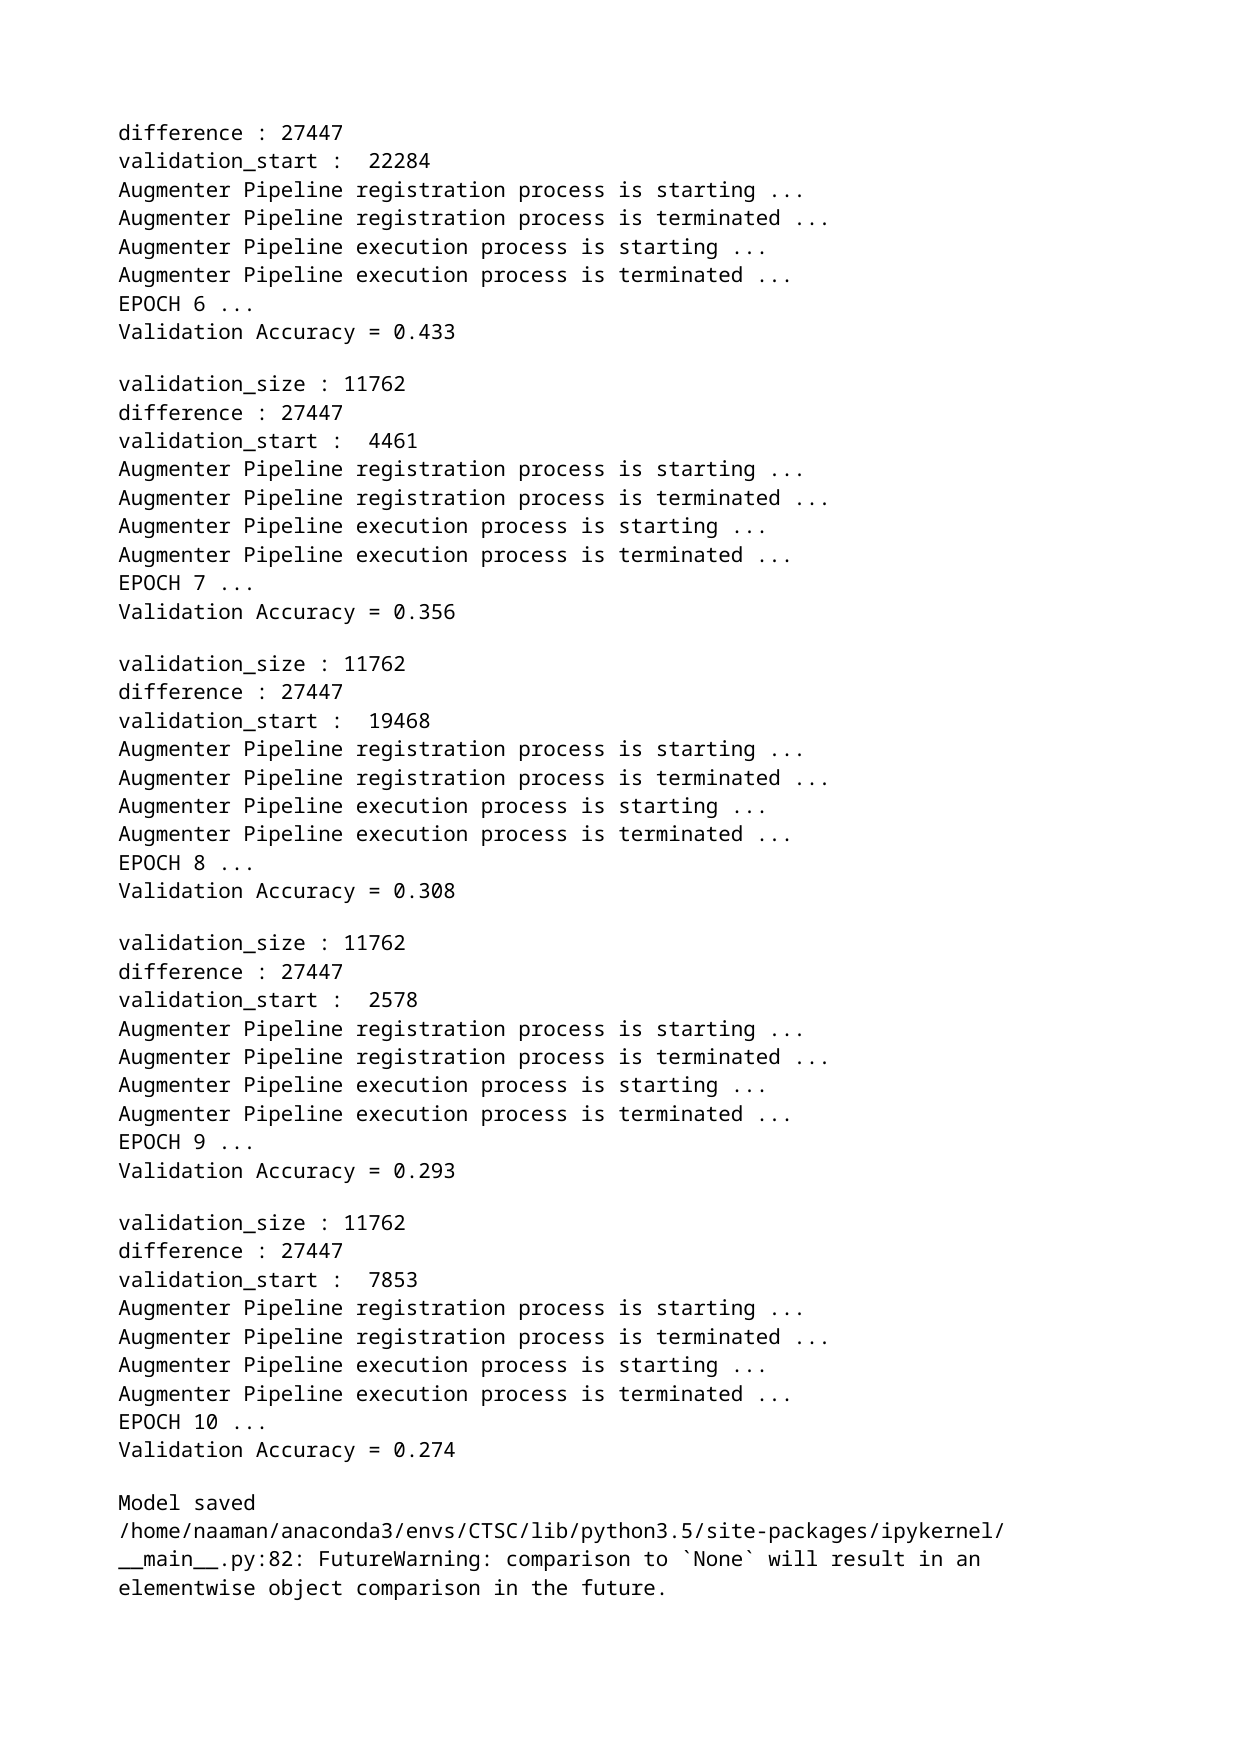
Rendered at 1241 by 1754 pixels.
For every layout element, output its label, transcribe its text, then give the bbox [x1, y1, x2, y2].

text EPOCH 8 ... [118, 848, 1122, 876]
text Augmenter Pipeline registration process is starting ... [118, 1293, 1122, 1322]
text Validation Accuracy = 0.293 [118, 1156, 1122, 1184]
text Model saved [118, 1488, 1122, 1516]
text Augmenter Pipeline execution process is starting ... [118, 1350, 1122, 1379]
text validation_size : 11762 [118, 928, 1122, 957]
text Augmenter Pipeline registration process is starting ... [118, 734, 1122, 763]
text Validation Accuracy = 0.274 [118, 1436, 1122, 1464]
text Augmenter Pipeline registration process is starting ... [118, 1014, 1122, 1042]
text Augmenter Pipeline execution process is starting ... [118, 1071, 1122, 1099]
text Augmenter Pipeline registration process is starting ... [118, 175, 1122, 203]
text validation_size : 11762 [118, 369, 1122, 398]
text EPOCH 10 ... [118, 1407, 1122, 1436]
text Augmenter Pipeline execution process is terminated ... [118, 540, 1122, 568]
text validation_size : 11762 [118, 649, 1122, 677]
text Augmenter Pipeline execution process is starting ... [118, 511, 1122, 540]
text Augmenter Pipeline registration process is terminated ... [118, 203, 1122, 232]
text EPOCH 7 ... [118, 568, 1122, 597]
text difference : 27447 [118, 677, 1122, 706]
text difference : 27447 [118, 1236, 1122, 1265]
text Augmenter Pipeline registration process is starting ... [118, 454, 1122, 483]
text difference : 27447 [118, 957, 1122, 985]
text Augmenter Pipeline registration process is terminated ... [118, 763, 1122, 791]
text validation_start : 2578 [118, 985, 1122, 1014]
text Validation Accuracy = 0.308 [118, 876, 1122, 905]
text difference : 27447 [118, 398, 1122, 426]
text Validation Accuracy = 0.356 [118, 597, 1122, 625]
text validation_start : 19468 [118, 706, 1122, 734]
text difference : 27447 [118, 118, 1122, 147]
text Augmenter Pipeline registration process is terminated ... [118, 1042, 1122, 1071]
text Augmenter Pipeline execution process is starting ... [118, 232, 1122, 260]
text Augmenter Pipeline registration process is terminated ... [118, 1322, 1122, 1350]
text Augmenter Pipeline execution process is terminated ... [118, 819, 1122, 848]
text validation_start : 22284 [118, 147, 1122, 175]
text Augmenter Pipeline execution process is terminated ... [118, 260, 1122, 289]
text Augmenter Pipeline execution process is starting ... [118, 791, 1122, 819]
text validation_start : 7853 [118, 1265, 1122, 1293]
text validation_start : 4461 [118, 426, 1122, 454]
text Augmenter Pipeline execution process is terminated ... [118, 1099, 1122, 1127]
text /home/naaman/anaconda3/envs/CTSC/lib/python3.5/site-packages/ipykernel/__main__.py:82: FutureWarning: comparison to `None` will result in an elementwise object comparison in the future. [118, 1516, 1122, 1601]
text Augmenter Pipeline execution process is terminated ... [118, 1379, 1122, 1407]
text Validation Accuracy = 0.433 [118, 317, 1122, 346]
text EPOCH 6 ... [118, 289, 1122, 317]
text validation_size : 11762 [118, 1208, 1122, 1236]
text EPOCH 9 ... [118, 1127, 1122, 1156]
text Augmenter Pipeline registration process is terminated ... [118, 483, 1122, 511]
